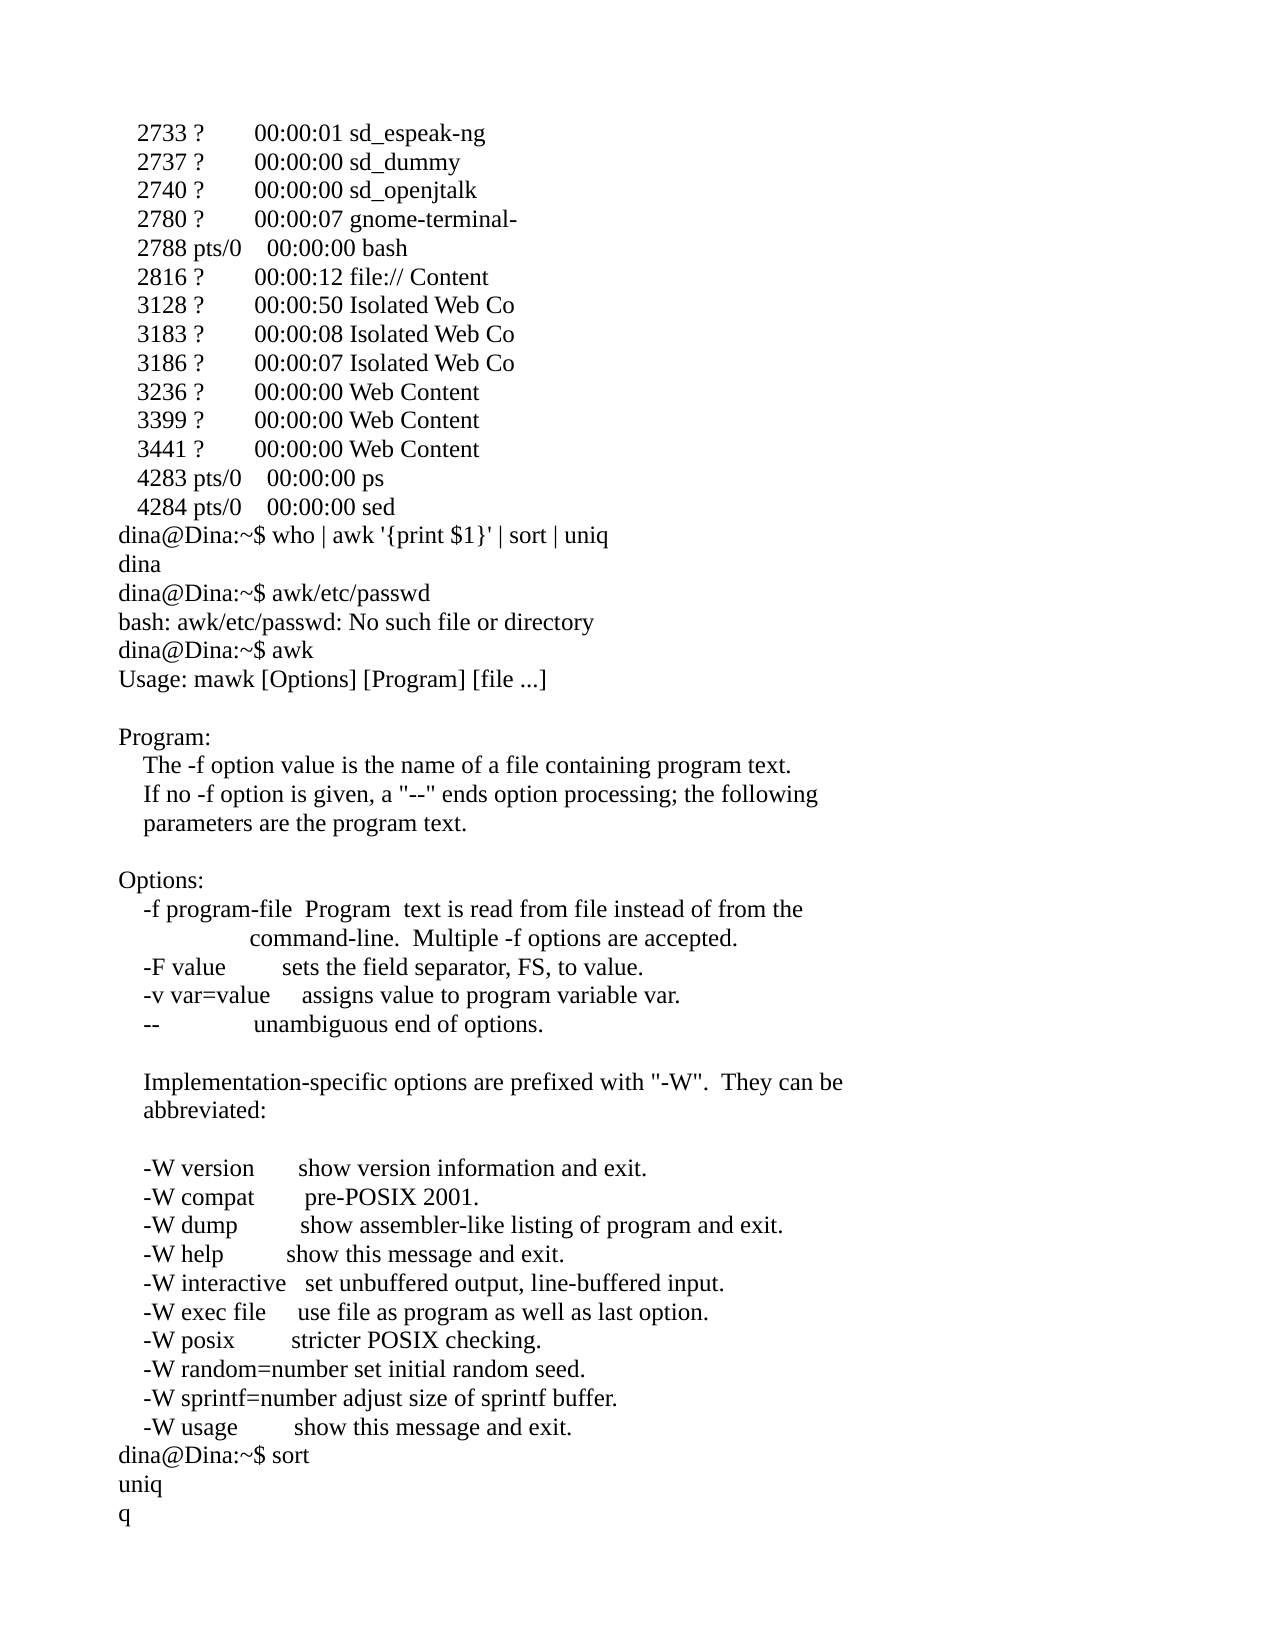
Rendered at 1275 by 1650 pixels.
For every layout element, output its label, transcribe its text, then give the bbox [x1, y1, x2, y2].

text dina@Dina:~$ awk/etc/passwd [118, 578, 1157, 607]
text dina@Dina:~$ sort [118, 1441, 1157, 1469]
text uniq [118, 1469, 1157, 1498]
text 2737 ? 00:00:00 sd_dummy [118, 147, 1157, 176]
text -W compat pre-POSIX 2001. [118, 1182, 1157, 1211]
text -W help show this message and exit. [118, 1239, 1157, 1268]
text 4284 pts/0 00:00:00 sed [118, 492, 1157, 521]
text -W version show version information and exit. [118, 1153, 1157, 1182]
text -F value sets the field separator, FS, to value. [118, 952, 1157, 981]
text 2788 pts/0 00:00:00 bash [118, 233, 1157, 262]
text 2816 ? 00:00:12 file:// Content [118, 262, 1157, 291]
text 2740 ? 00:00:00 sd_openjtalk [118, 176, 1157, 204]
text The -f option value is the name of a file containing program text. [118, 751, 1157, 779]
text dina [118, 549, 1157, 578]
text -W interactive set unbuffered output, line-buffered input. [118, 1268, 1157, 1297]
text -W usage show this message and exit. [118, 1412, 1157, 1441]
text dina@Dina:~$ awk [118, 636, 1157, 664]
text parameters are the program text. [118, 808, 1157, 837]
text -- unambiguous end of options. [118, 1009, 1157, 1038]
text -W sprintf=number adjust size of sprintf buffer. [118, 1383, 1157, 1412]
text Implementation-specific options are prefixed with "-W". They can be [118, 1067, 1157, 1096]
text -W random=number set initial random seed. [118, 1354, 1157, 1383]
text q [118, 1498, 1157, 1527]
text 3236 ? 00:00:00 Web Content [118, 377, 1157, 406]
text 3399 ? 00:00:00 Web Content [118, 406, 1157, 434]
text abbreviated: [118, 1096, 1157, 1124]
text 2733 ? 00:00:01 sd_espeak-ng [118, 118, 1157, 147]
text 3186 ? 00:00:07 Isolated Web Co [118, 348, 1157, 377]
text -W posix stricter POSIX checking. [118, 1326, 1157, 1354]
text 2780 ? 00:00:07 gnome-terminal- [118, 204, 1157, 233]
text 3441 ? 00:00:00 Web Content [118, 434, 1157, 463]
text Program: [118, 722, 1157, 751]
text Options: [118, 866, 1157, 894]
text -W dump show assembler-like listing of program and exit. [118, 1211, 1157, 1239]
text If no -f option is given, a "--" ends option processing; the following [118, 779, 1157, 808]
text 3183 ? 00:00:08 Isolated Web Co [118, 319, 1157, 348]
text -W exec file use file as program as well as last option. [118, 1297, 1157, 1326]
text 4283 pts/0 00:00:00 ps [118, 463, 1157, 492]
text -v var=value assigns value to program variable var. [118, 981, 1157, 1009]
text 3128 ? 00:00:50 Isolated Web Co [118, 291, 1157, 319]
text -f program-file Program text is read from file instead of from the [118, 894, 1157, 923]
text bash: awk/etc/passwd: No such file or directory [118, 607, 1157, 636]
text dina@Dina:~$ who | awk '{print $1}' | sort | uniq [118, 521, 1157, 549]
text Usage: mawk [Options] [Program] [file ...] [118, 664, 1157, 693]
text command-line. Multiple -f options are accepted. [118, 923, 1157, 952]
